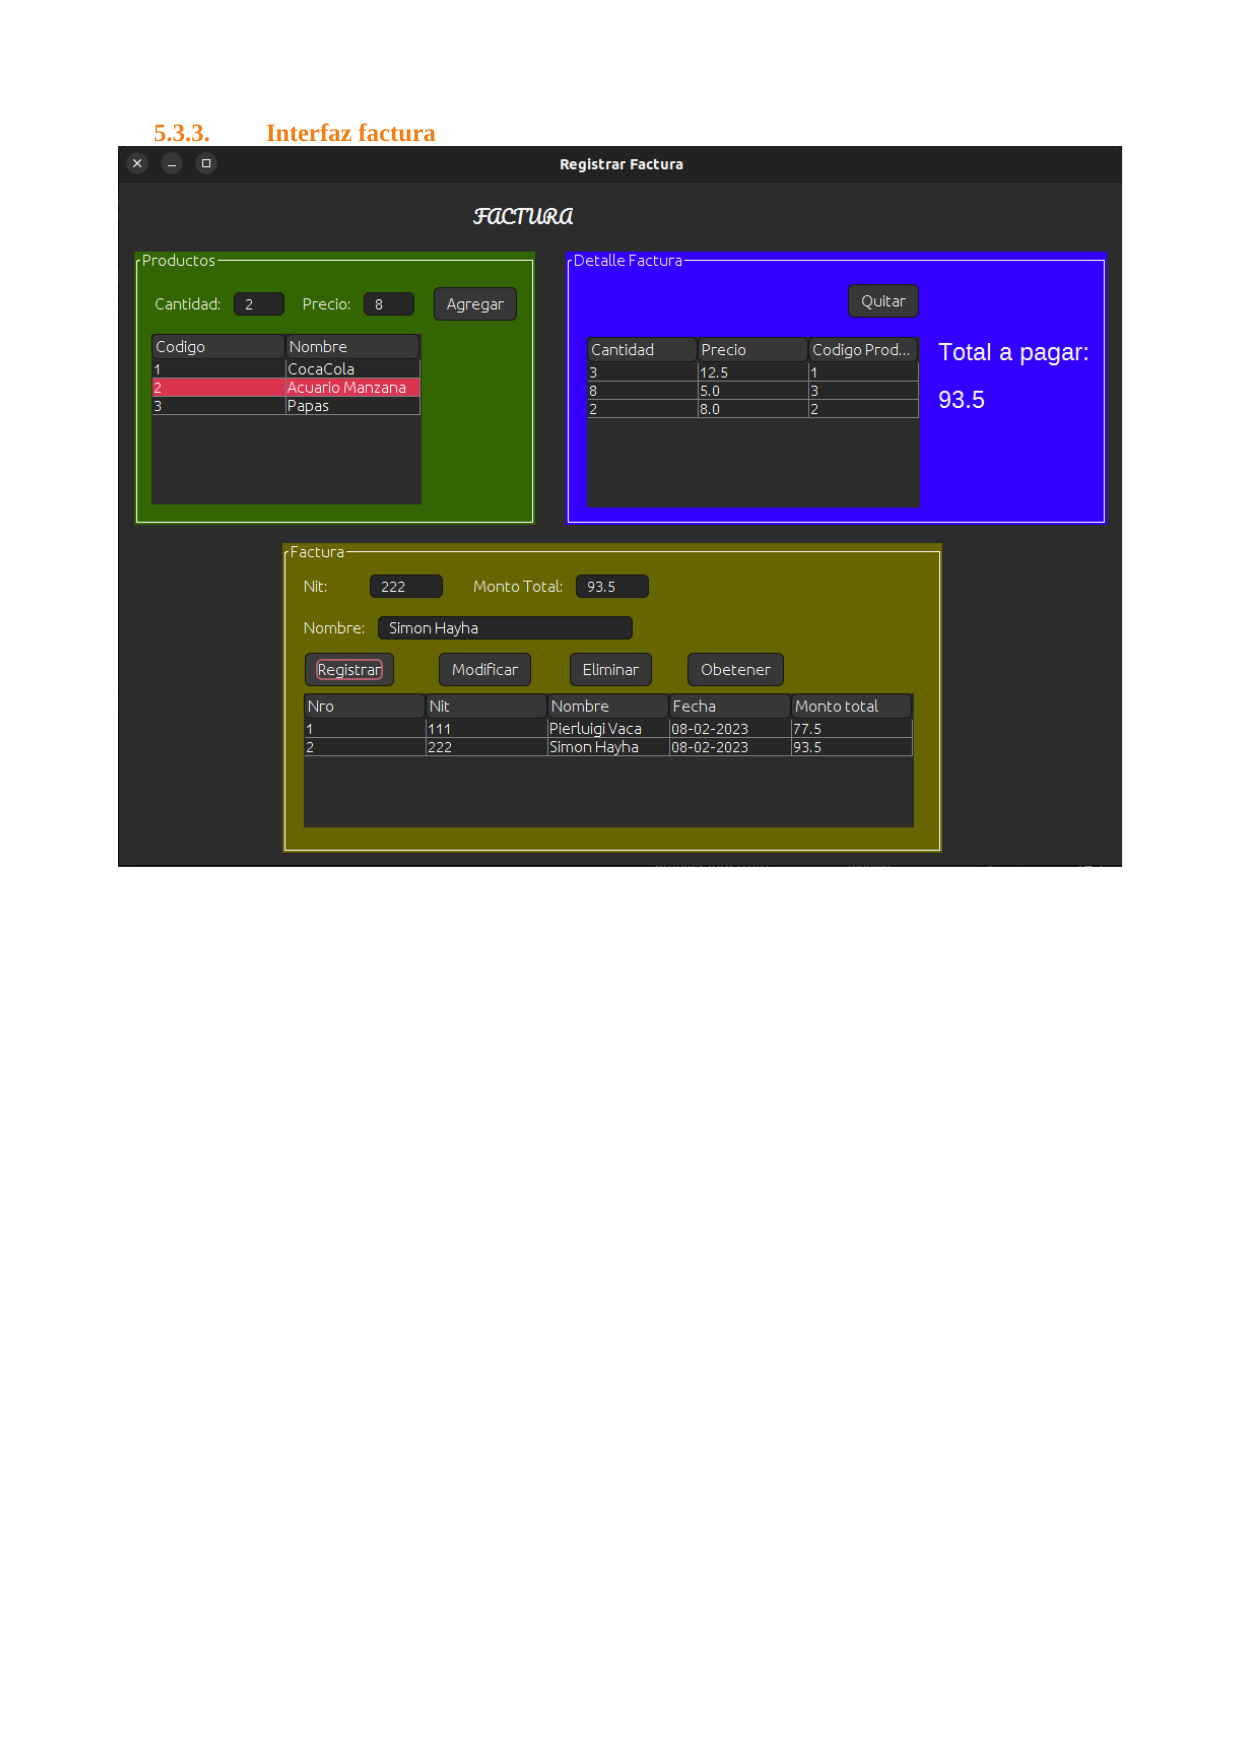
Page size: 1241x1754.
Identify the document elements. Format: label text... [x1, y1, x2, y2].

picture [118, 146, 1123, 867]
subtitle Interfaz factura [118, 118, 1122, 146]
